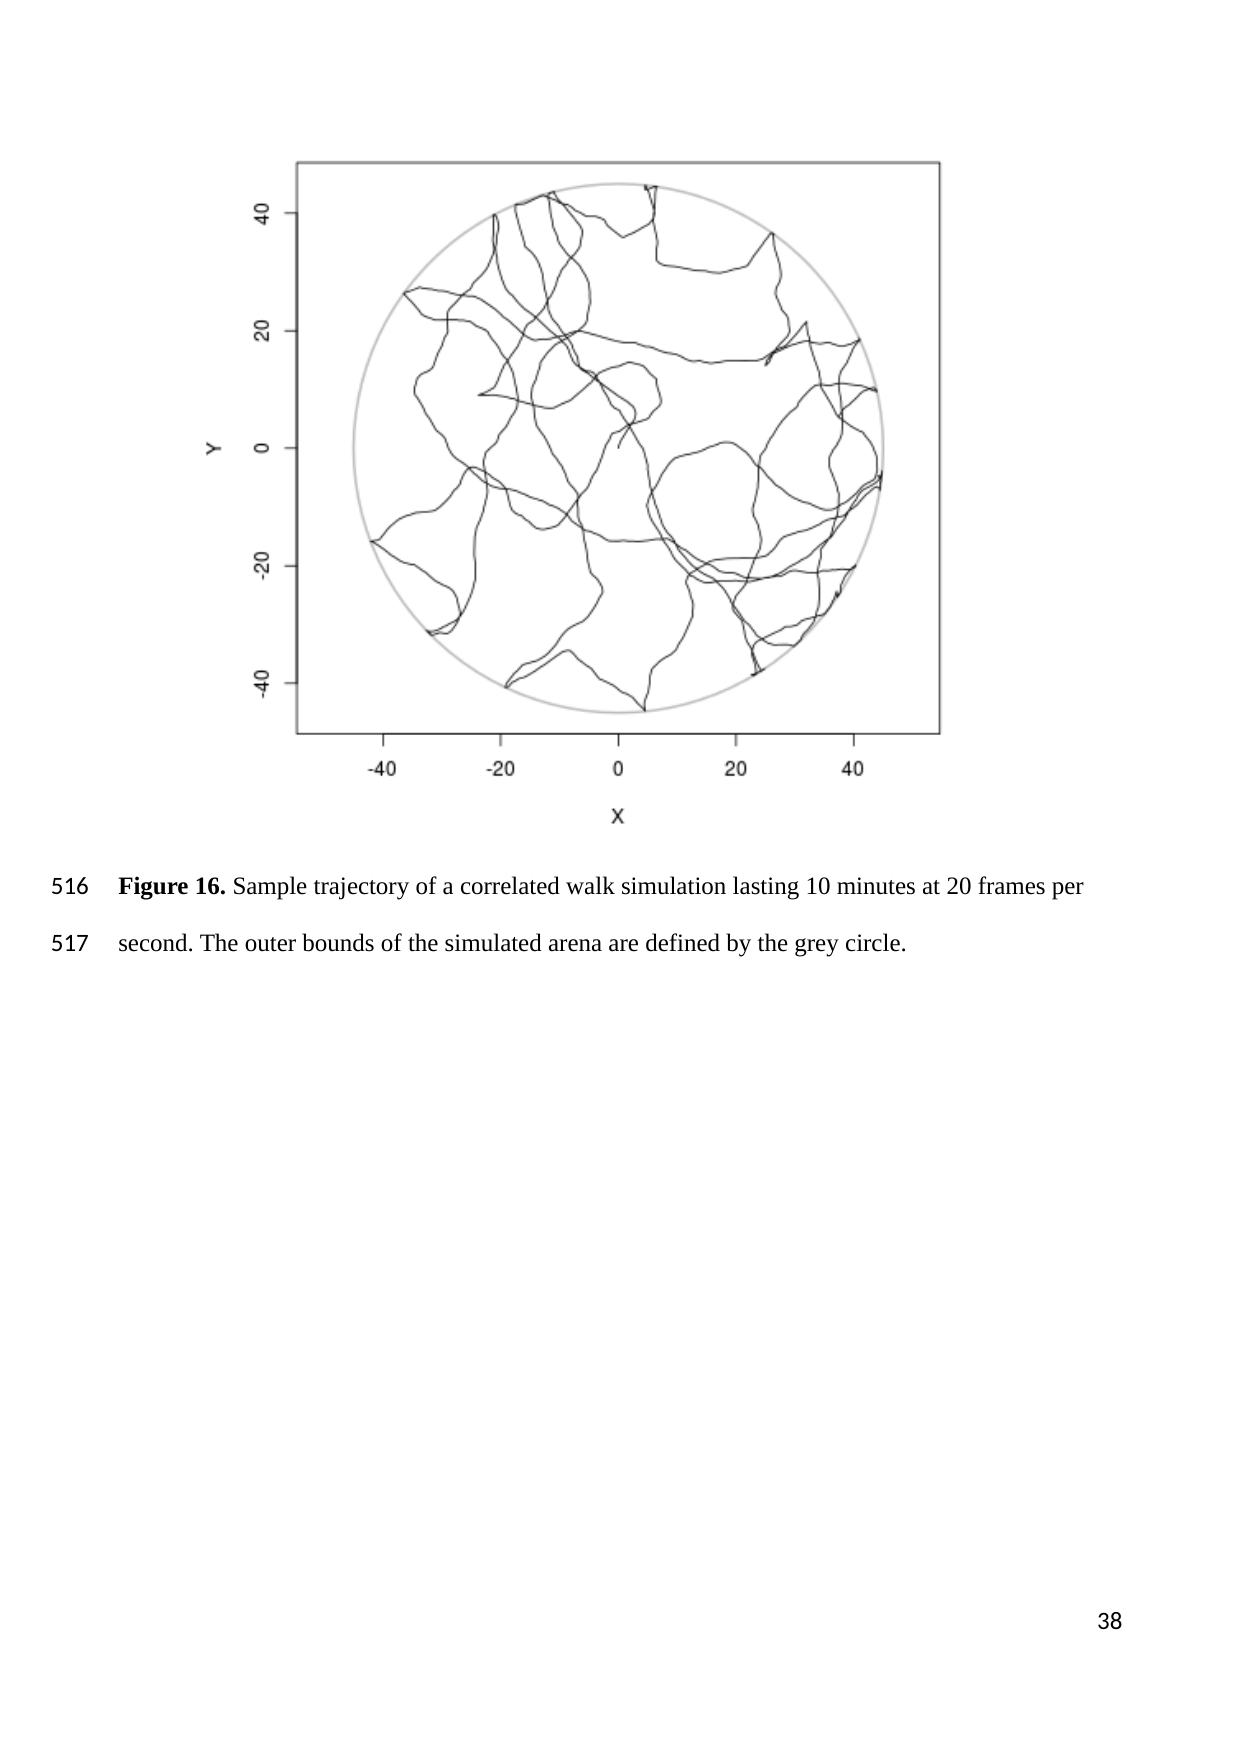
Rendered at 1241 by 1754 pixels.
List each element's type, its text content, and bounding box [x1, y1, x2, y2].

picture [200, 146, 990, 843]
text Figure 16. Sample trajectory of a correlated walk simulation lasting 10 minutes at 20 frames per second. The outer bounds of the simulated arena are defined by the grey circle. [118, 118, 1122, 957]
